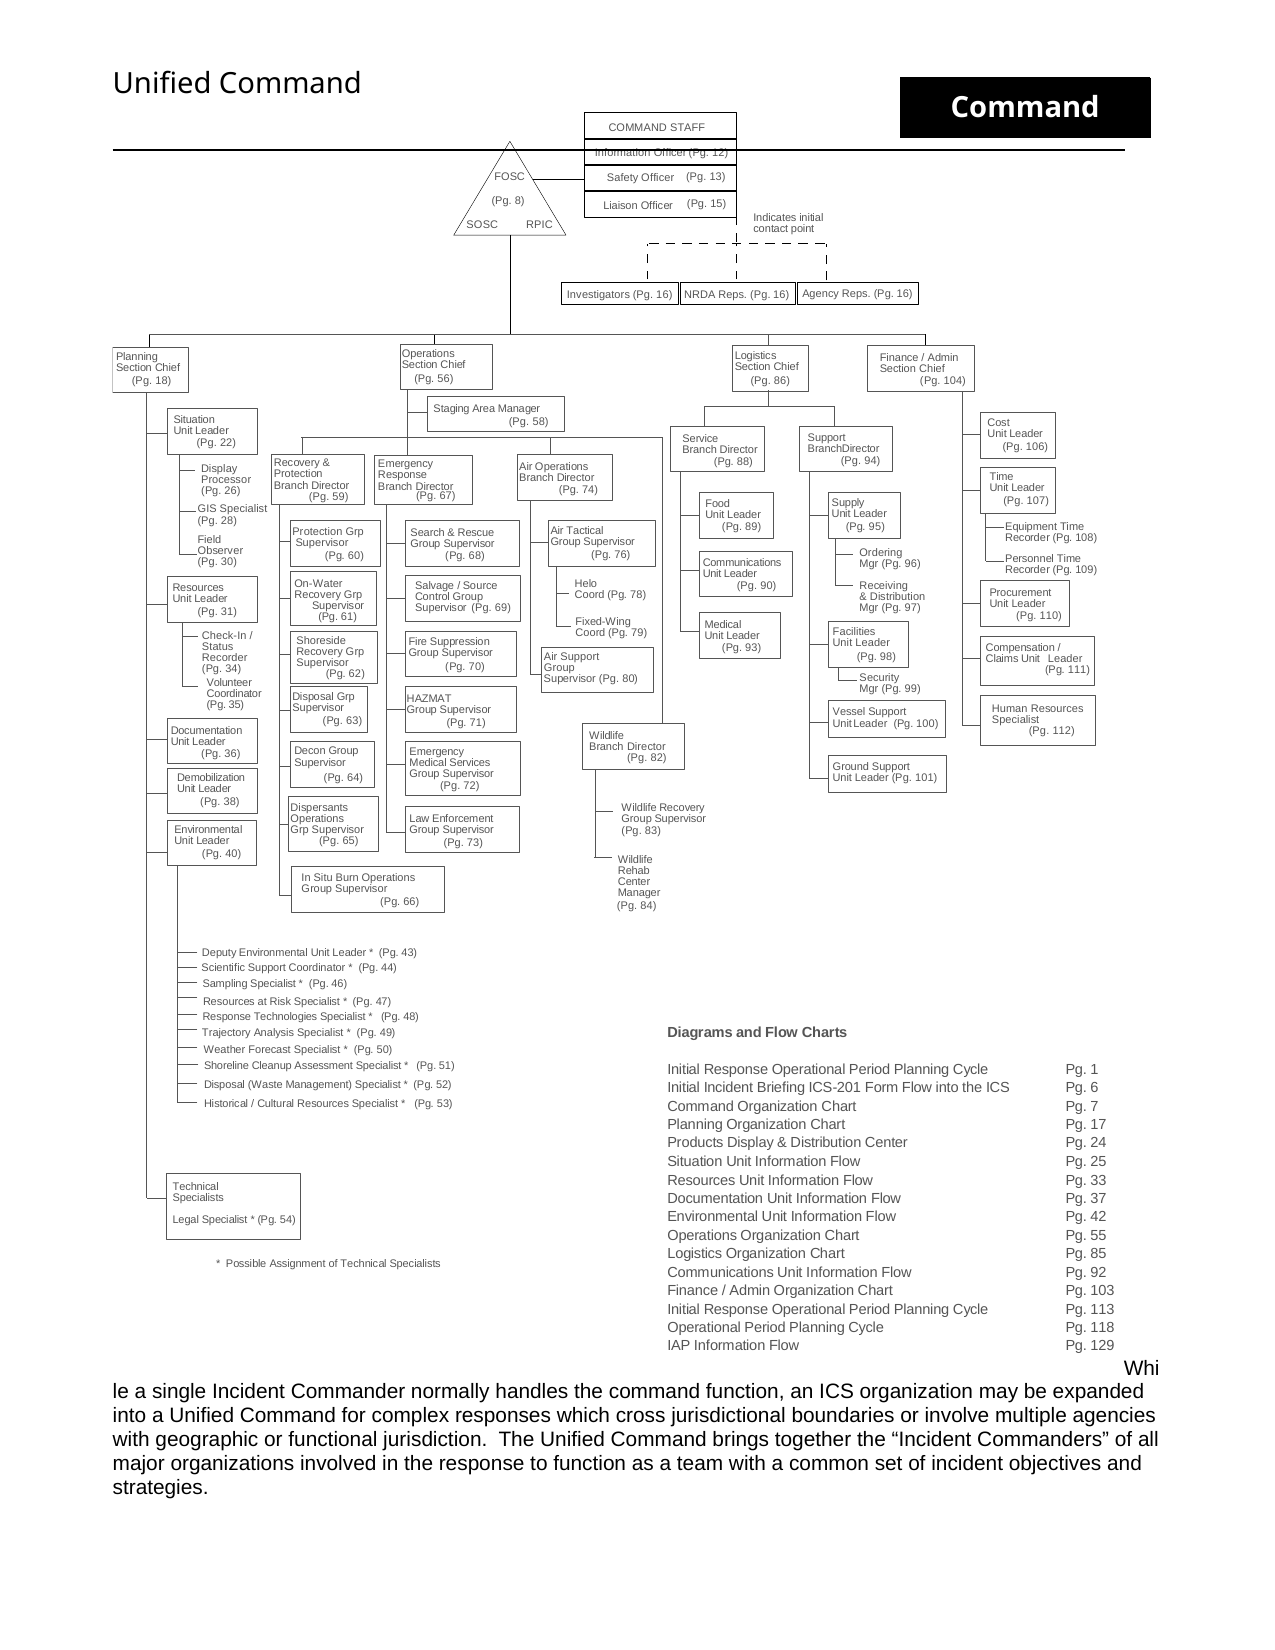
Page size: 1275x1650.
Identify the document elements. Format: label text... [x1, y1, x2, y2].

text While a single Incident Commander normally handles the command function, an ICS organization may be expanded into a Unified Command for complex responses which cross jurisdictional boundaries or involve multiple agencies with geographic or functional jurisdiction. The Unified Command brings together the “Incident Commanders” of all major organizations involved in the response to function as a team with a common set of incident objectives and strategies. [112, 112, 1162, 1499]
